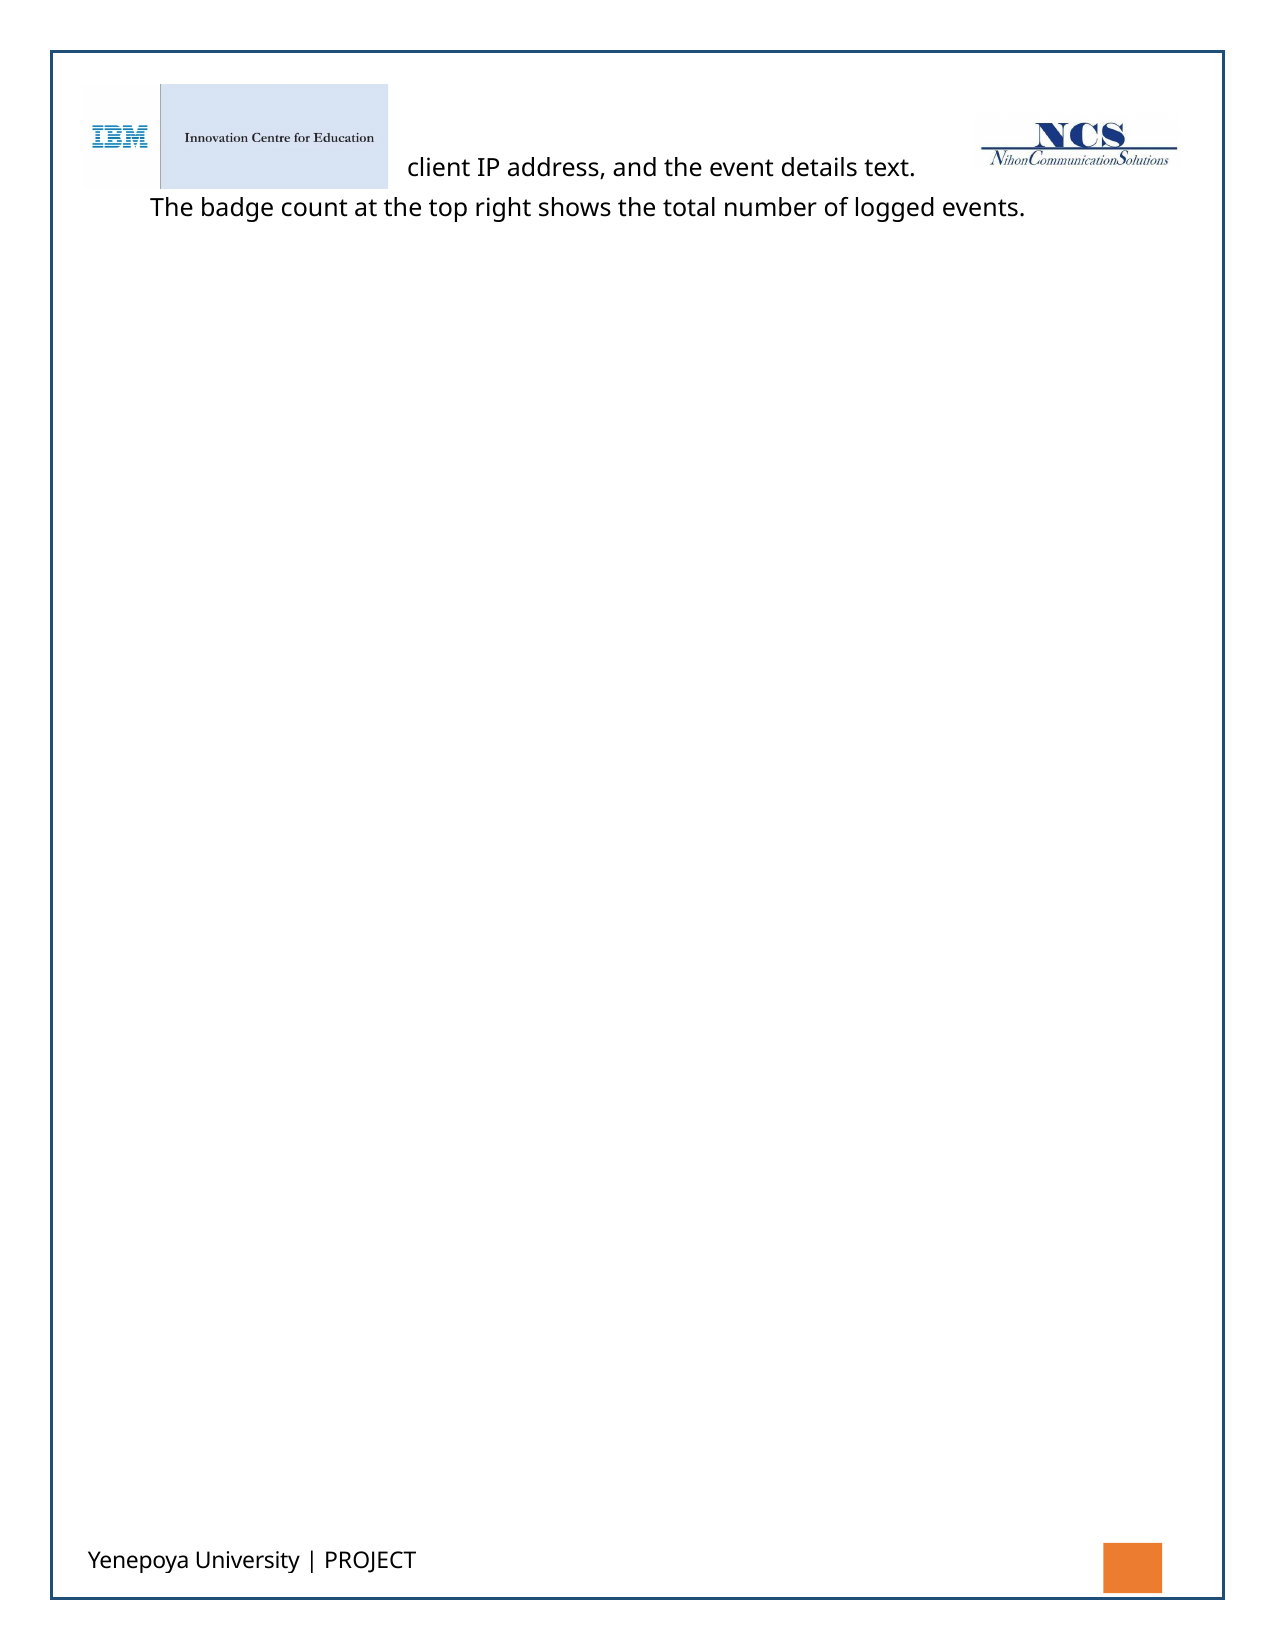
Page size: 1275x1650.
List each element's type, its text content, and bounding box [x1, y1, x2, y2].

picture [982, 113, 1185, 170]
text client IP address, and the event details text. The badge count at the top right shows the total number of logged events. [150, 150, 1125, 223]
picture [81, 84, 391, 189]
